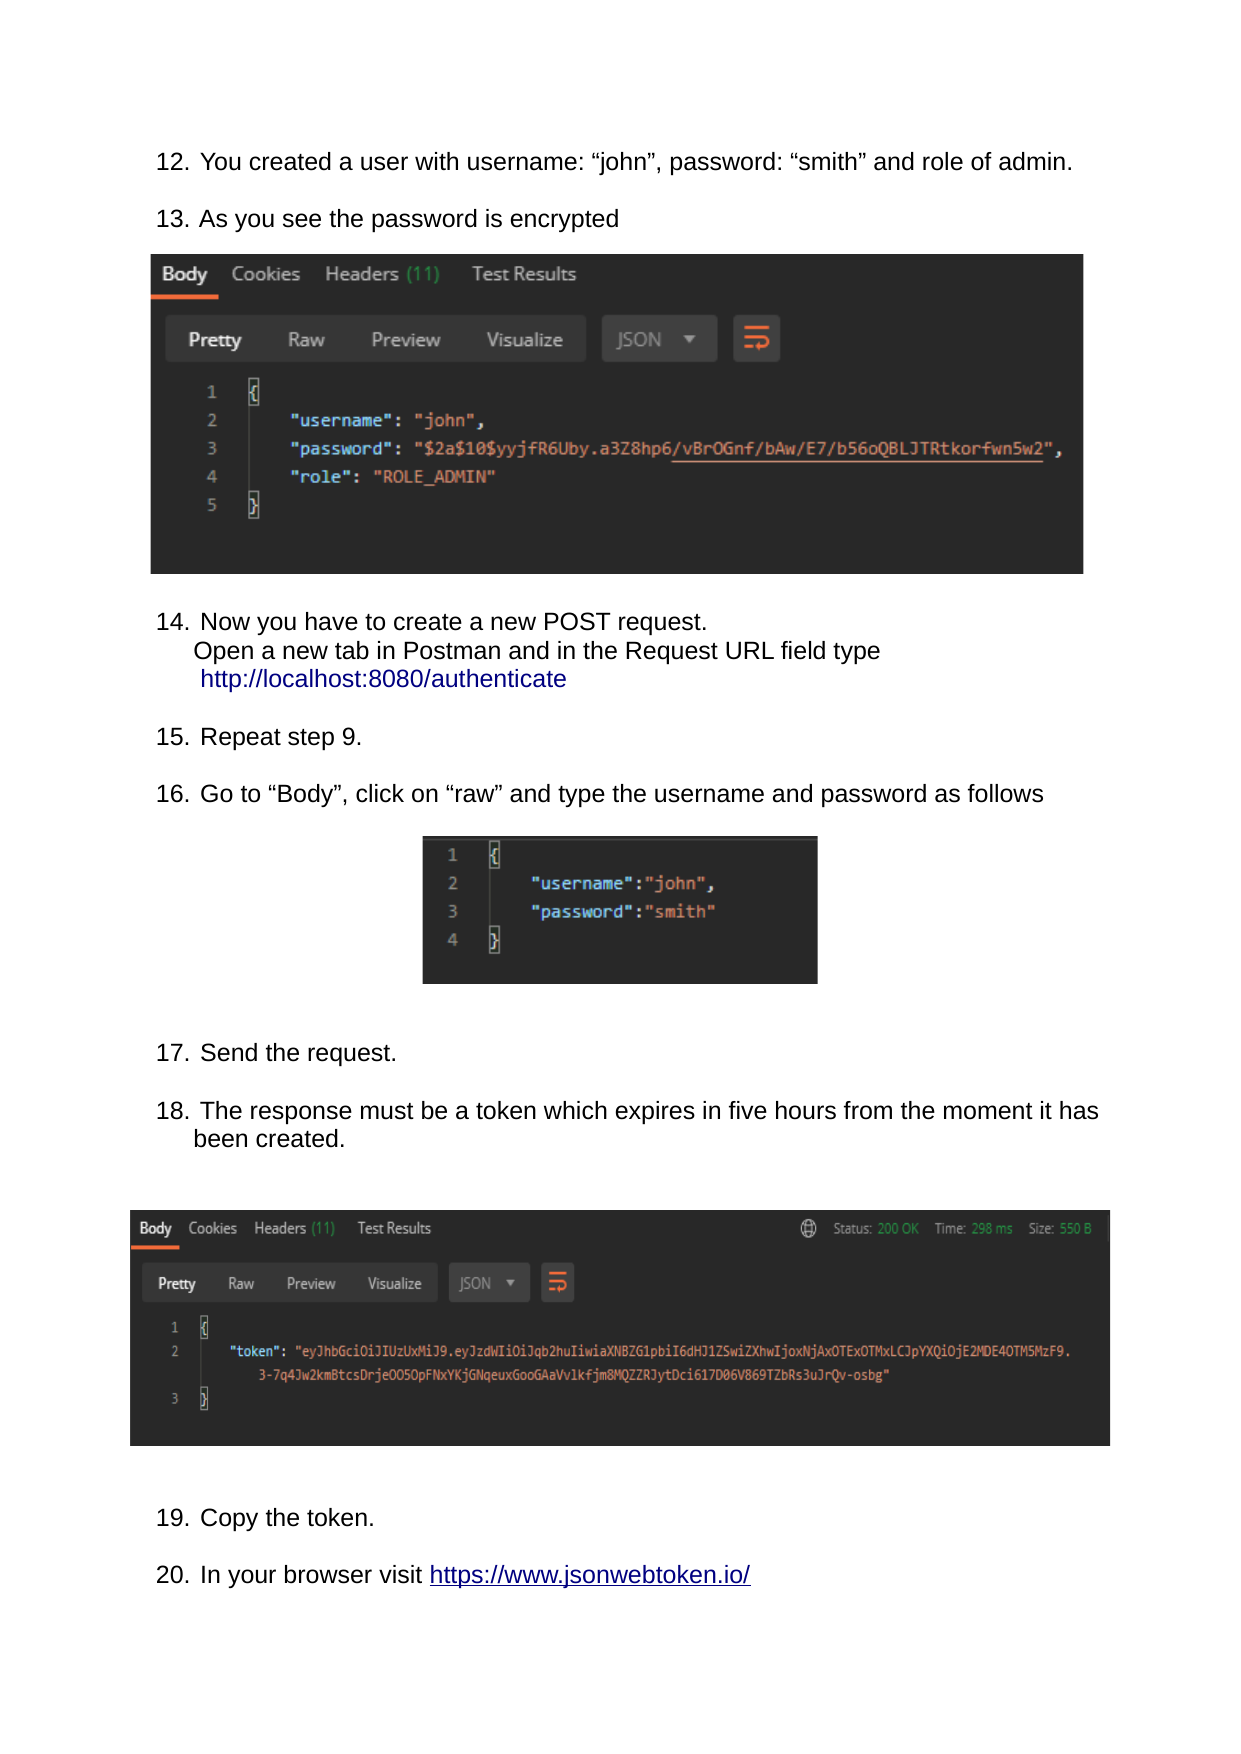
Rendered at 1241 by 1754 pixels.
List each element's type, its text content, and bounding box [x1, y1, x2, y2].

picture [422, 836, 818, 984]
list Go to “Body”, click on “raw” and type the username and password as follows [156, 779, 1122, 808]
list Repeat step 9. [156, 722, 1122, 751]
list Copy the token. [156, 1503, 1122, 1531]
list Send the request. [156, 1038, 1122, 1067]
list The response must be a token which expires in five hours from the moment it has been created. [156, 1096, 1122, 1153]
list Now you have to create a new POST request. [156, 607, 1122, 636]
list In your browser visit https://www.jsonwebtoken.io/ [156, 1560, 1122, 1589]
list You created a user with username: “john”, password: “smith” and role of admin. [156, 147, 1122, 176]
picture [130, 1210, 1111, 1446]
list http://localhost:8080/authenticate [156, 664, 1122, 693]
picture [150, 254, 1084, 574]
list As you see the password is encrypted [156, 204, 1122, 233]
list Open a new tab in Postman and in the Request URL field type [156, 636, 1122, 664]
